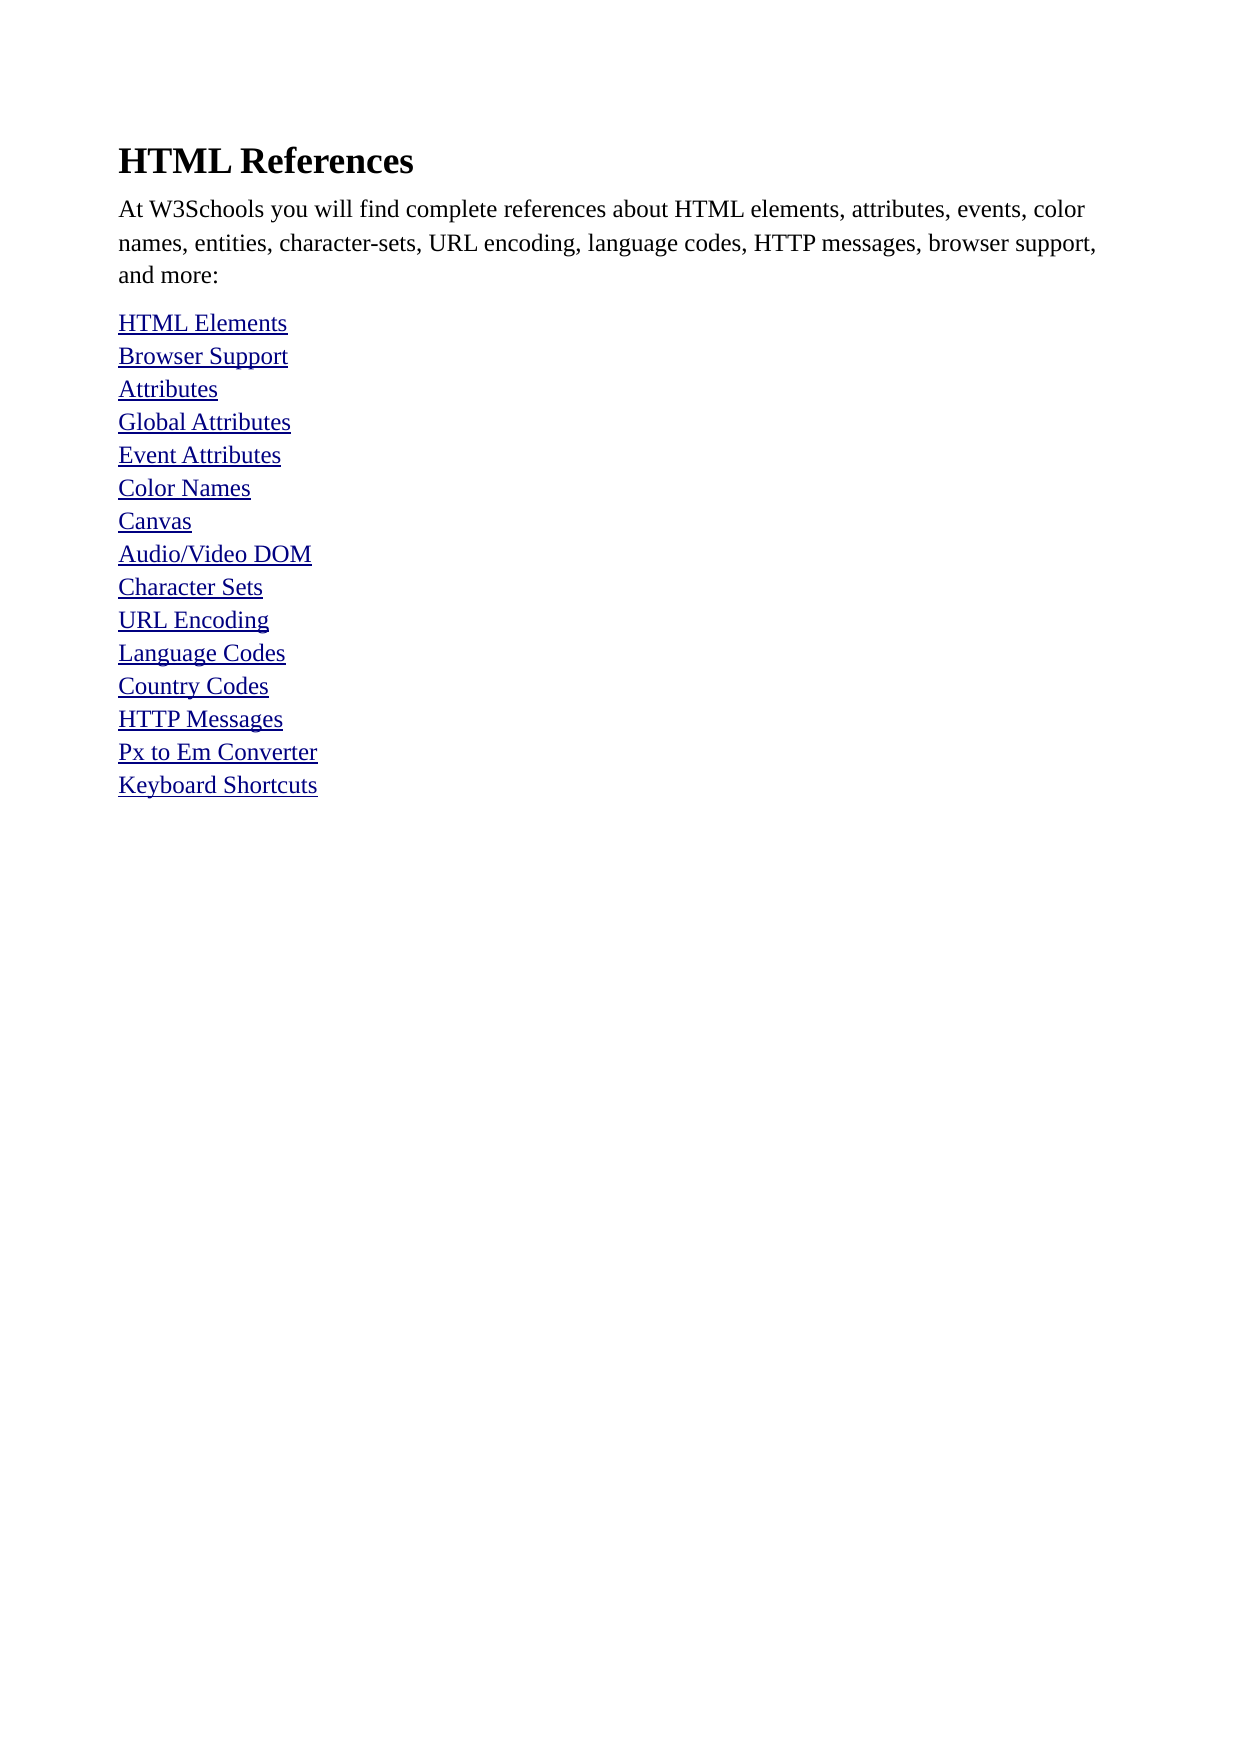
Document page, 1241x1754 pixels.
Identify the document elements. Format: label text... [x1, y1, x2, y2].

text Event Attributes [118, 440, 1122, 469]
text At W3Schools you will find complete references about HTML elements, attributes, events, color names, entities, character-sets, URL encoding, language codes, HTTP messages, browser support, and more: [118, 194, 1122, 289]
text HTTP Messages [118, 704, 1122, 733]
text Global Attributes [118, 407, 1122, 436]
text Keyboard Shortcuts [118, 771, 1122, 799]
text Character Sets [118, 572, 1122, 601]
text Browser Support [118, 341, 1122, 370]
text Country Codes [118, 671, 1122, 700]
text Color Names [118, 473, 1122, 502]
text HTML Elements [118, 308, 1122, 337]
text Language Codes [118, 638, 1122, 667]
subtitle HTML References [118, 139, 1122, 182]
text Attributes [118, 374, 1122, 403]
text Audio/Video DOM [118, 539, 1122, 568]
text Px to Em Converter [118, 737, 1122, 766]
text URL Encoding [118, 605, 1122, 634]
text Canvas [118, 506, 1122, 535]
